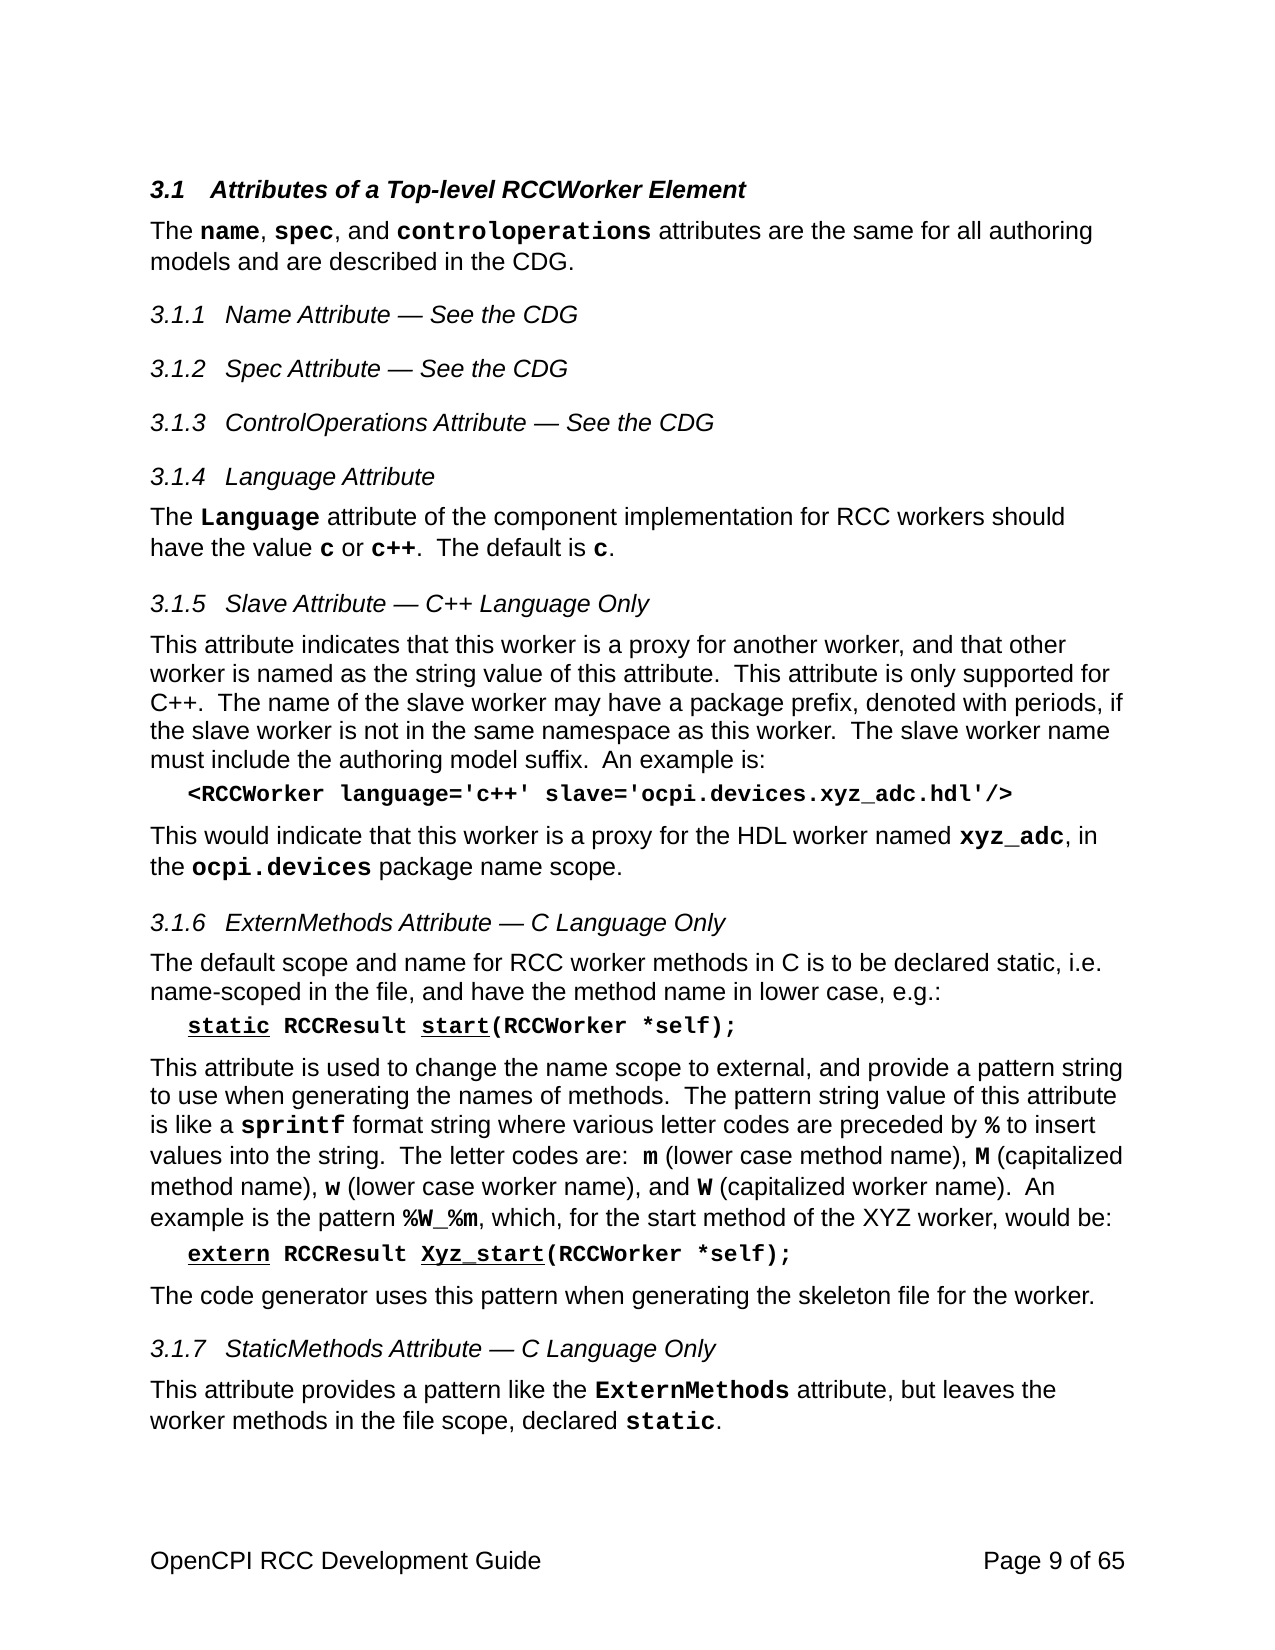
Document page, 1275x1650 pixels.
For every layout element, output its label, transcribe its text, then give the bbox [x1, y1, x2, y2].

subtitle Slave Attribute — C++ Language Only [150, 589, 1125, 618]
subtitle ExternMethods Attribute — C Language Only [150, 907, 1125, 936]
text extern RCCResult Xyz_start(RCCWorker *self); [187, 1243, 1125, 1269]
subtitle StaticMethods Attribute — C Language Only [150, 1334, 1125, 1363]
text The code generator uses this pattern when generating the skeleton file for the worker. [150, 1281, 1125, 1309]
subtitle Spec Attribute — See the CDG [150, 354, 1125, 383]
text This attribute is used to change the name scope to external, and provide a pattern string to use when generating the names of methods. The pattern string value of this attribute is like a sprintf format string where various letter codes are preceded by % to insert values into the string. The letter codes are: m (lower case method name), M (capitalized method name), w (lower case worker name), and W (capitalized worker name). An example is the pattern %W_%m, which, for the start method of the XYZ worker, would be: [150, 1053, 1125, 1234]
text static RCCResult start(RCCWorker *self); [187, 1015, 1125, 1041]
text The default scope and name for RCC worker methods in C is to be declared static, i.e. name-scoped in the file, and have the method name in lower case, e.g.: [150, 948, 1125, 1006]
text <RCCWorker language='c++' slave='ocpi.devices.xyz_adc.hdl'/> [187, 783, 1125, 809]
text The Language attribute of the component implementation for RCC workers should have the value c or c++. The default is c. [150, 502, 1125, 564]
text The name, spec, and controloperations attributes are the same for all authoring models and are described in the CDG. [150, 216, 1125, 275]
subtitle ControlOperations Attribute — See the CDG [150, 408, 1125, 437]
subtitle Name Attribute — See the CDG [150, 300, 1125, 329]
subtitle Language Attribute [150, 462, 1125, 490]
subtitle Attributes of a Top-level RCCWorker Element [150, 175, 1125, 204]
text This attribute indicates that this worker is a proxy for another worker, and that other worker is named as the string value of this attribute. This attribute is only supported for C++. The name of the slave worker may have a package prefix, denoted with periods, if the slave worker is not in the same namespace as this worker. The slave worker name must include the authoring model suffix. An example is: [150, 630, 1125, 774]
text This attribute provides a pattern like the ExternMethods attribute, but leaves the worker methods in the file scope, declared static. [150, 1375, 1125, 1437]
text This would indicate that this worker is a proxy for the HDL worker named xyz_adc, in the ocpi.devices package name scope. [150, 821, 1125, 882]
